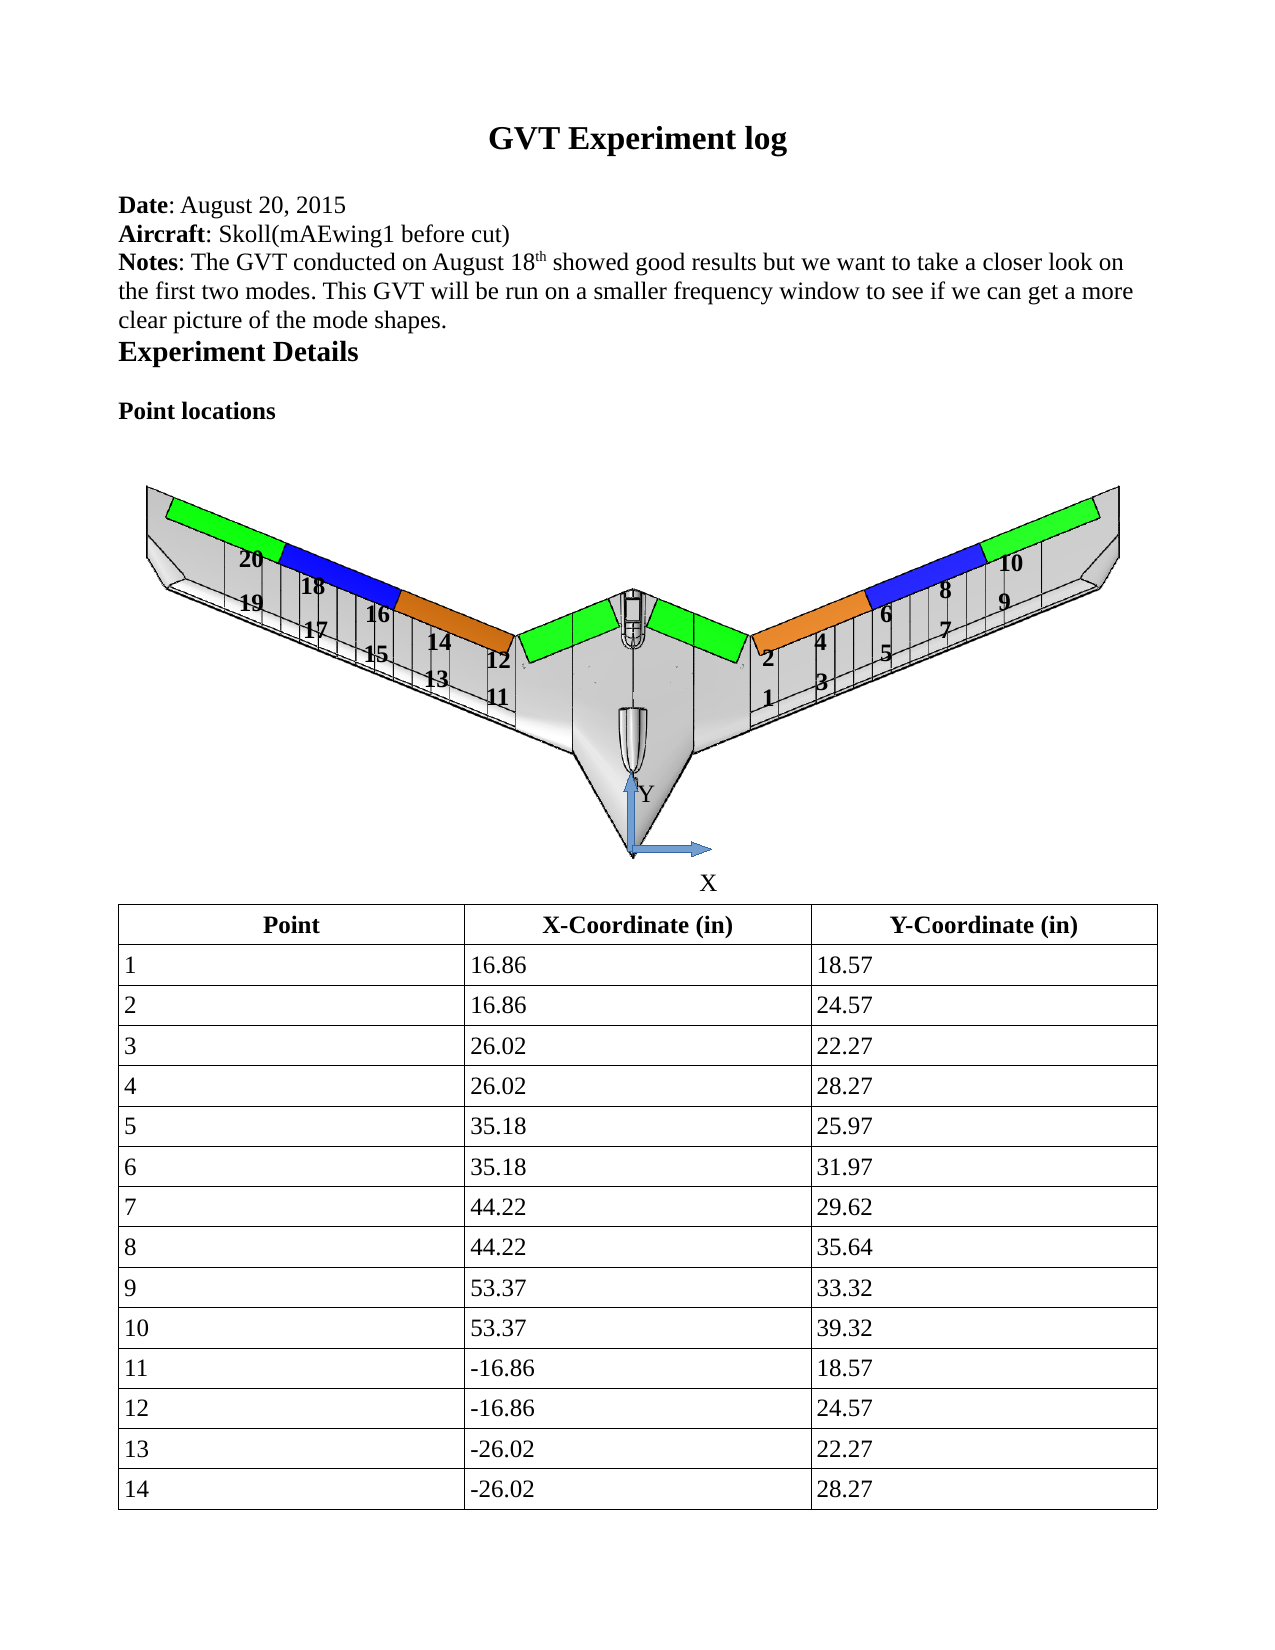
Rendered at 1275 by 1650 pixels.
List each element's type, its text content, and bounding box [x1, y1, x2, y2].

table_cell 2 [119, 986, 464, 1025]
table_cell 10 [119, 1308, 464, 1347]
table_cell 5 [119, 1107, 464, 1146]
table_cell 33.32 [812, 1268, 1157, 1307]
table_cell 24.57 [812, 986, 1157, 1025]
table_cell 35.18 [465, 1107, 811, 1146]
table_cell 11 [119, 1349, 464, 1388]
table_cell 26.02 [465, 1066, 811, 1106]
table_cell 4 [119, 1066, 464, 1106]
table_cell 39.32 [812, 1308, 1157, 1347]
table_cell 13 [119, 1429, 464, 1468]
table_cell 53.37 [465, 1308, 811, 1347]
text Experiment Details [118, 334, 1157, 367]
table_cell 9 [119, 1268, 464, 1307]
text Point locations [118, 396, 1157, 425]
table_cell 14 [119, 1469, 464, 1509]
table_cell 44.22 [465, 1227, 811, 1267]
text GVT Experiment log [118, 118, 1157, 156]
table_cell 16.86 [465, 986, 811, 1025]
table_cell -16.86 [465, 1349, 811, 1388]
table_cell 3 [119, 1026, 464, 1065]
table_cell 29.62 [812, 1187, 1157, 1226]
table_cell -26.02 [465, 1429, 811, 1468]
table_cell 8 [119, 1227, 464, 1267]
table_cell 31.97 [812, 1147, 1157, 1186]
table_cell -16.86 [465, 1389, 811, 1428]
table_cell 28.27 [812, 1469, 1157, 1509]
table_cell 7 [119, 1187, 464, 1226]
table_cell 22.27 [812, 1026, 1157, 1065]
table_header X-Coordinate (in) [465, 905, 811, 944]
table_cell 16.86 [465, 945, 811, 984]
table_cell 24.57 [812, 1389, 1157, 1428]
table_header Point [119, 905, 464, 944]
table_cell 26.02 [465, 1026, 811, 1065]
table_cell 18.57 [812, 945, 1157, 984]
table_cell 53.37 [465, 1268, 811, 1307]
table_cell 28.27 [812, 1066, 1157, 1106]
text Aircraft: Skoll(mAEwing1 before cut) [118, 219, 1157, 247]
table_cell -26.02 [465, 1469, 811, 1509]
table_header Y-Coordinate (in) [812, 905, 1157, 944]
table_cell 35.64 [812, 1227, 1157, 1267]
table_cell 22.27 [812, 1429, 1157, 1468]
text Notes: The GVT conducted on August 18th showed good results but we want to take a closer look on the first two modes. This GVT will be run on a smaller frequency window to see if we can get a more clear picture of the mode shapes. [118, 247, 1157, 334]
table_cell 6 [119, 1147, 464, 1186]
table_cell 18.57 [812, 1349, 1157, 1388]
picture [118, 455, 1157, 876]
table_cell 35.18 [465, 1147, 811, 1186]
table_cell 12 [119, 1389, 464, 1428]
table_cell 1 [119, 945, 464, 984]
table_cell 25.97 [812, 1107, 1157, 1146]
text Date: August 20, 2015 [118, 190, 1157, 219]
table_cell 44.22 [465, 1187, 811, 1226]
